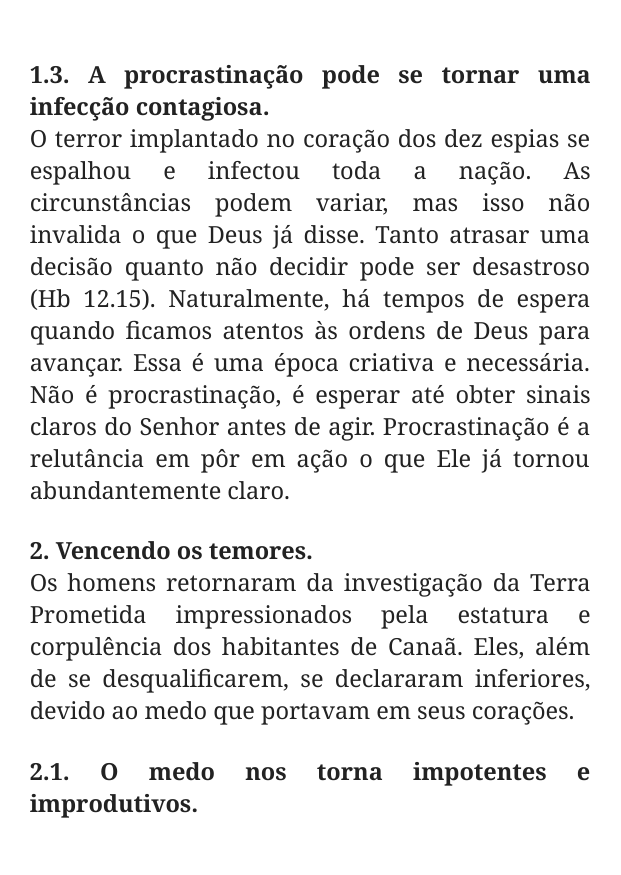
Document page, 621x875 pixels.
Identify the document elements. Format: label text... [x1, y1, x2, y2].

text Os homens retornaram da investigação da Terra Prometida impressionados pela estatura e corpulência dos habitantes de Canaã. Eles, além de se desqualificarem, se declararam inferiores, devido ao medo que portavam em seus corações. [29, 567, 591, 727]
text 2.1. O medo nos torna impotentes e improdutivos. [29, 755, 591, 819]
text O terror implantado no coração dos dez espias se espalhou e infectou toda a nação. As circunstâncias podem variar, mas isso não invalida o que Deus já disse. Tanto atrasar uma decisão quanto não decidir pode ser desastroso (Hb 12.15). Naturalmente, há tempos de espera quando ficamos atentos às ordens de Deus para avançar. Essa é uma época criativa e necessária. Não é procrastinação, é esperar até obter sinais claros do Senhor antes de agir. Procrastinação é a relutância em pôr em ação o que Ele já tornou abundantemente claro. [29, 122, 591, 506]
text 2. Vencendo os temores. [29, 535, 591, 567]
text 1.3. A procrastinação pode se tornar uma infecção contagiosa. [29, 58, 591, 122]
